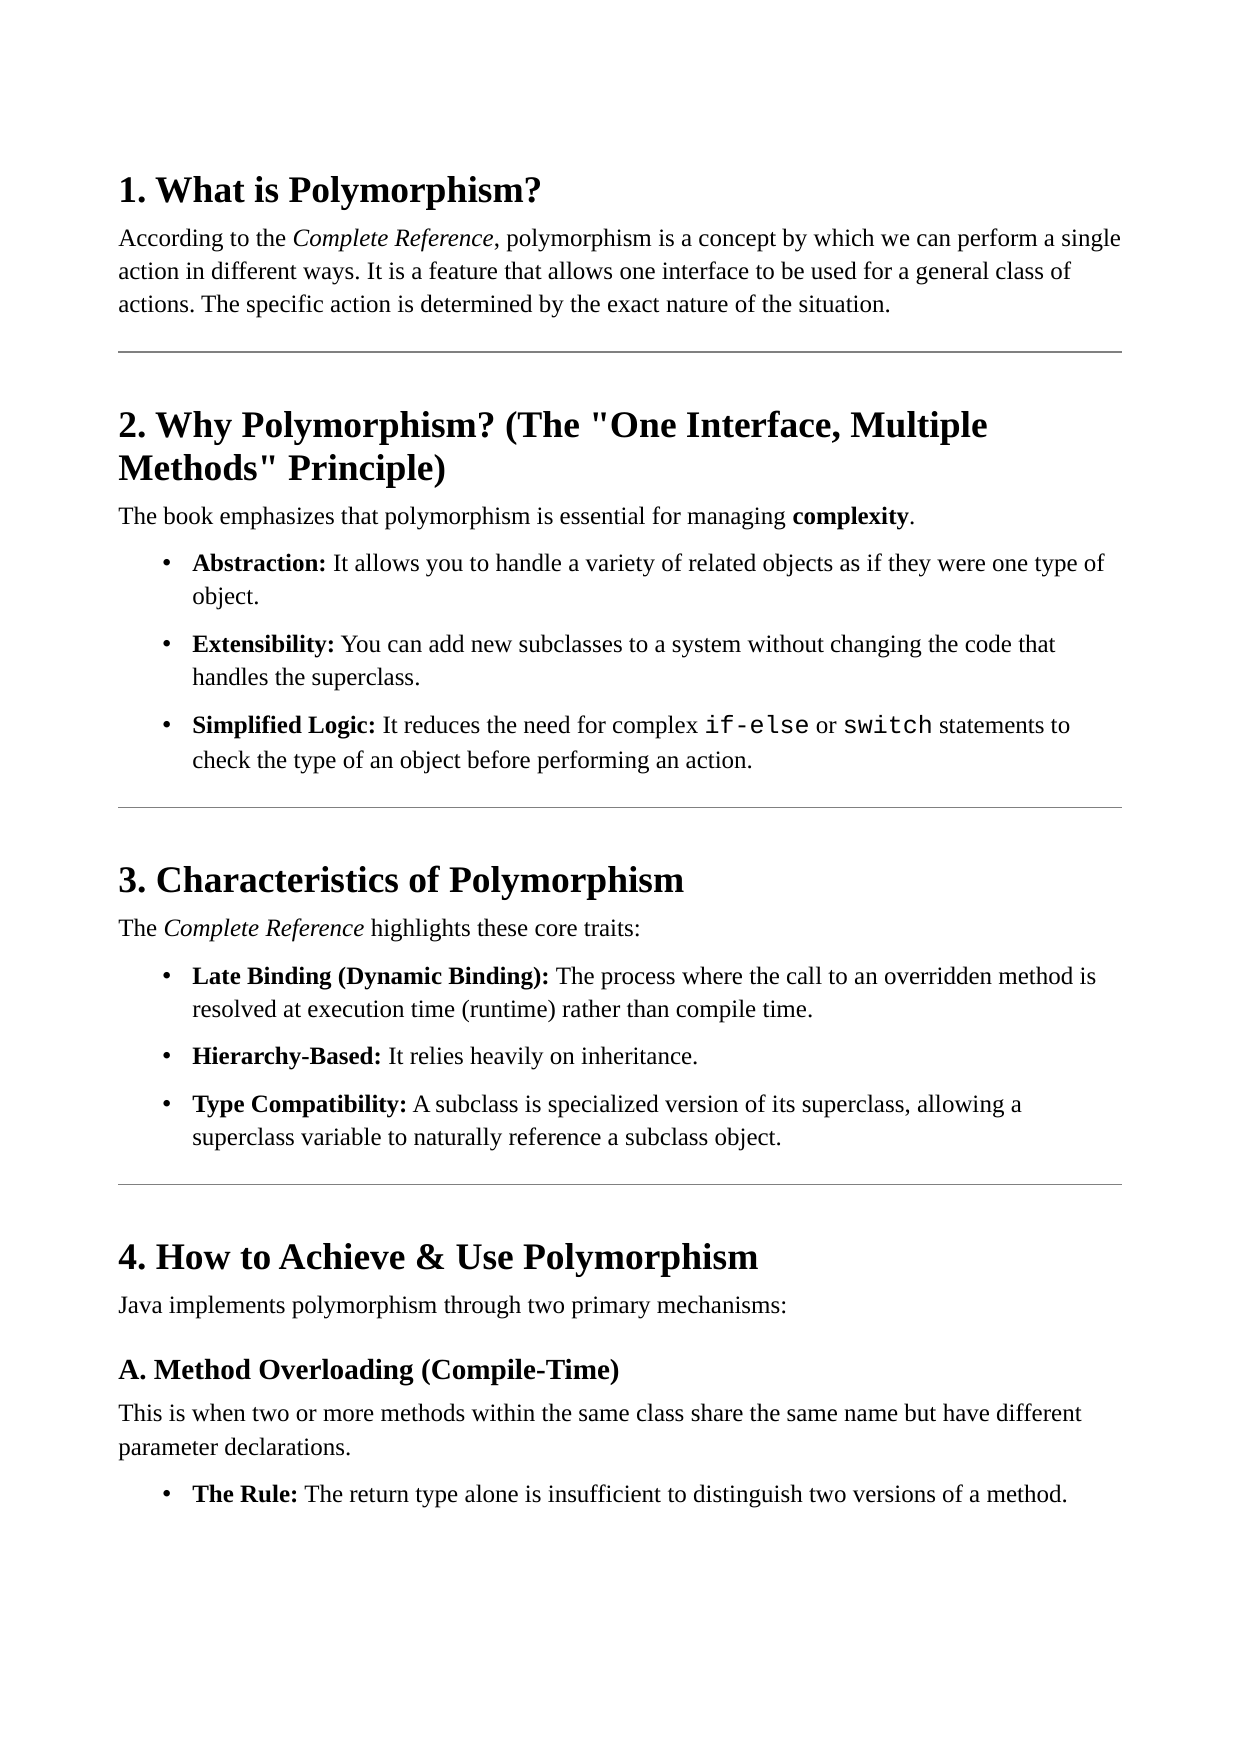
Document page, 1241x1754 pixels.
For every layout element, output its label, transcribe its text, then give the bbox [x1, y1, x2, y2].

list Simplified Logic: It reduces the need for complex if-else or switch statements to check the type of an object before performing an action. [162, 710, 1122, 773]
subtitle 4. How to Achieve & Use Polymorphism [118, 1235, 1122, 1278]
list The Rule: The return type alone is insufficient to distinguish two versions of a method. [162, 1479, 1122, 1508]
list Extensibility: You can add new subclasses to a system without changing the code that handles the superclass. [162, 629, 1122, 691]
list Late Binding (Dynamic Binding): The process where the call to an overridden method is resolved at execution time (runtime) rather than compile time. [162, 961, 1122, 1022]
list Hierarchy-Based: It relies heavily on inheritance. [162, 1041, 1122, 1070]
subtitle 2. Why Polymorphism? (The "One Interface, Multiple Methods" Principle) [118, 402, 1122, 488]
text The Complete Reference highlights these core traits: [118, 913, 1122, 942]
subtitle 1. What is Polymorphism? [118, 168, 1122, 211]
list Abstraction: It allows you to handle a variety of related objects as if they were one type of object. [162, 548, 1122, 610]
text The book emphasizes that polymorphism is essential for managing complexity. [118, 501, 1122, 529]
text According to the Complete Reference, polymorphism is a concept by which we can perform a single action in different ways. It is a feature that allows one interface to be used for a general class of actions. The specific action is determined by the exact nature of the situation. [118, 223, 1122, 318]
list Type Compatibility: A subclass is specialized version of its superclass, allowing a superclass variable to naturally reference a subclass object. [162, 1089, 1122, 1151]
subtitle A. Method Overloading (Compile-Time) [118, 1352, 1122, 1386]
text Java implements polymorphism through two primary mechanisms: [118, 1290, 1122, 1319]
text This is when two or more methods within the same class share the same name but have different parameter declarations. [118, 1398, 1122, 1460]
subtitle 3. Characteristics of Polymorphism [118, 857, 1122, 901]
